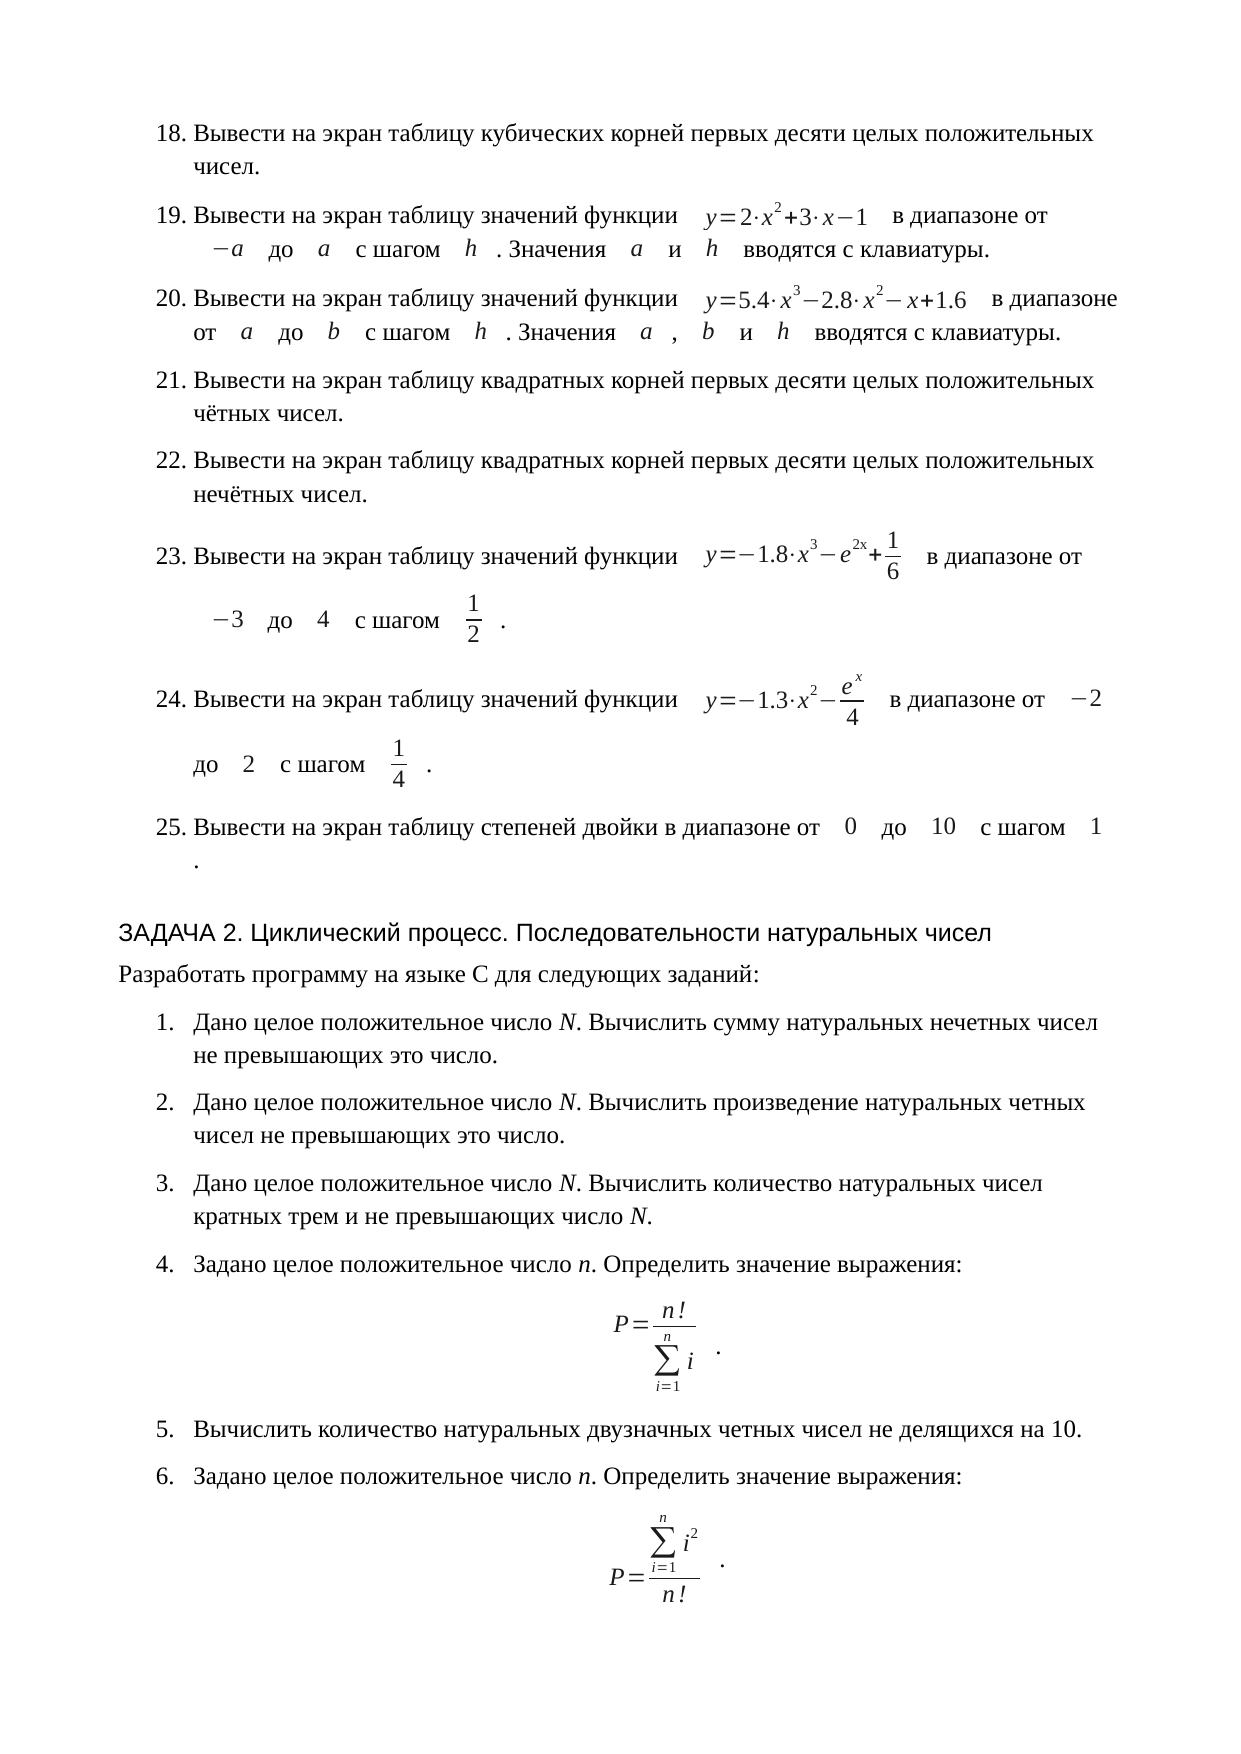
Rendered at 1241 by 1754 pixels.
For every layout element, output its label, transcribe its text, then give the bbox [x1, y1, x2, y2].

list . [156, 1509, 1122, 1607]
list Дано целое положительное число N. Вычислить произведение натуральных четных чисел не превышающих это число. [156, 1087, 1122, 1149]
subtitle ЗАДАЧА 2. Циклический процесс. Последовательности натуральных чисел [118, 918, 1122, 947]
list Вывести на экран таблицу кубических корней первых десяти целых положительных чисел. [156, 118, 1122, 180]
list Вывести на экран таблицу степеней двойки в диапазоне от до с шагом . [156, 812, 1122, 874]
list Вывести на экран таблицу значений функции в диапазоне от до с шагом . [156, 526, 1122, 649]
list Вывести на экран таблицу квадратных корней первых десяти целых положительных нечётных чисел. [156, 446, 1122, 507]
text Разработать программу на языке С для следующих заданий: [118, 959, 1122, 988]
list Дано целое положительное число N. Вычислить сумму натуральных нечетных чисел не превышающих это число. [156, 1007, 1122, 1068]
list Вывести на экран таблицу значений функции в диапазоне от до с шагом . [156, 667, 1122, 793]
list Вывести на экран таблицу значений функции в диапазоне от до с шагом . Значения и вводятся с клавиатуры. [156, 199, 1122, 263]
list . [156, 1296, 1122, 1395]
list Вывести на экран таблицу квадратных корней первых десяти целых положительных чётных чисел. [156, 365, 1122, 427]
list Вывести на экран таблицу значений функции в диапазоне от до с шагом . Значения , и вводятся с клавиатуры. [156, 282, 1122, 346]
list Дано целое положительное число N. Вычислить количество натуральных чисел кратных трем и не превышающих число N. [156, 1168, 1122, 1230]
list Задано целое положительное число n. Определить значение выражения: [156, 1461, 1122, 1490]
list Задано целое положительное число n. Определить значение выражения: [156, 1249, 1122, 1277]
list Вычислить количество натуральных двузначных четных чисел не делящихся на 10. [156, 1414, 1122, 1442]
